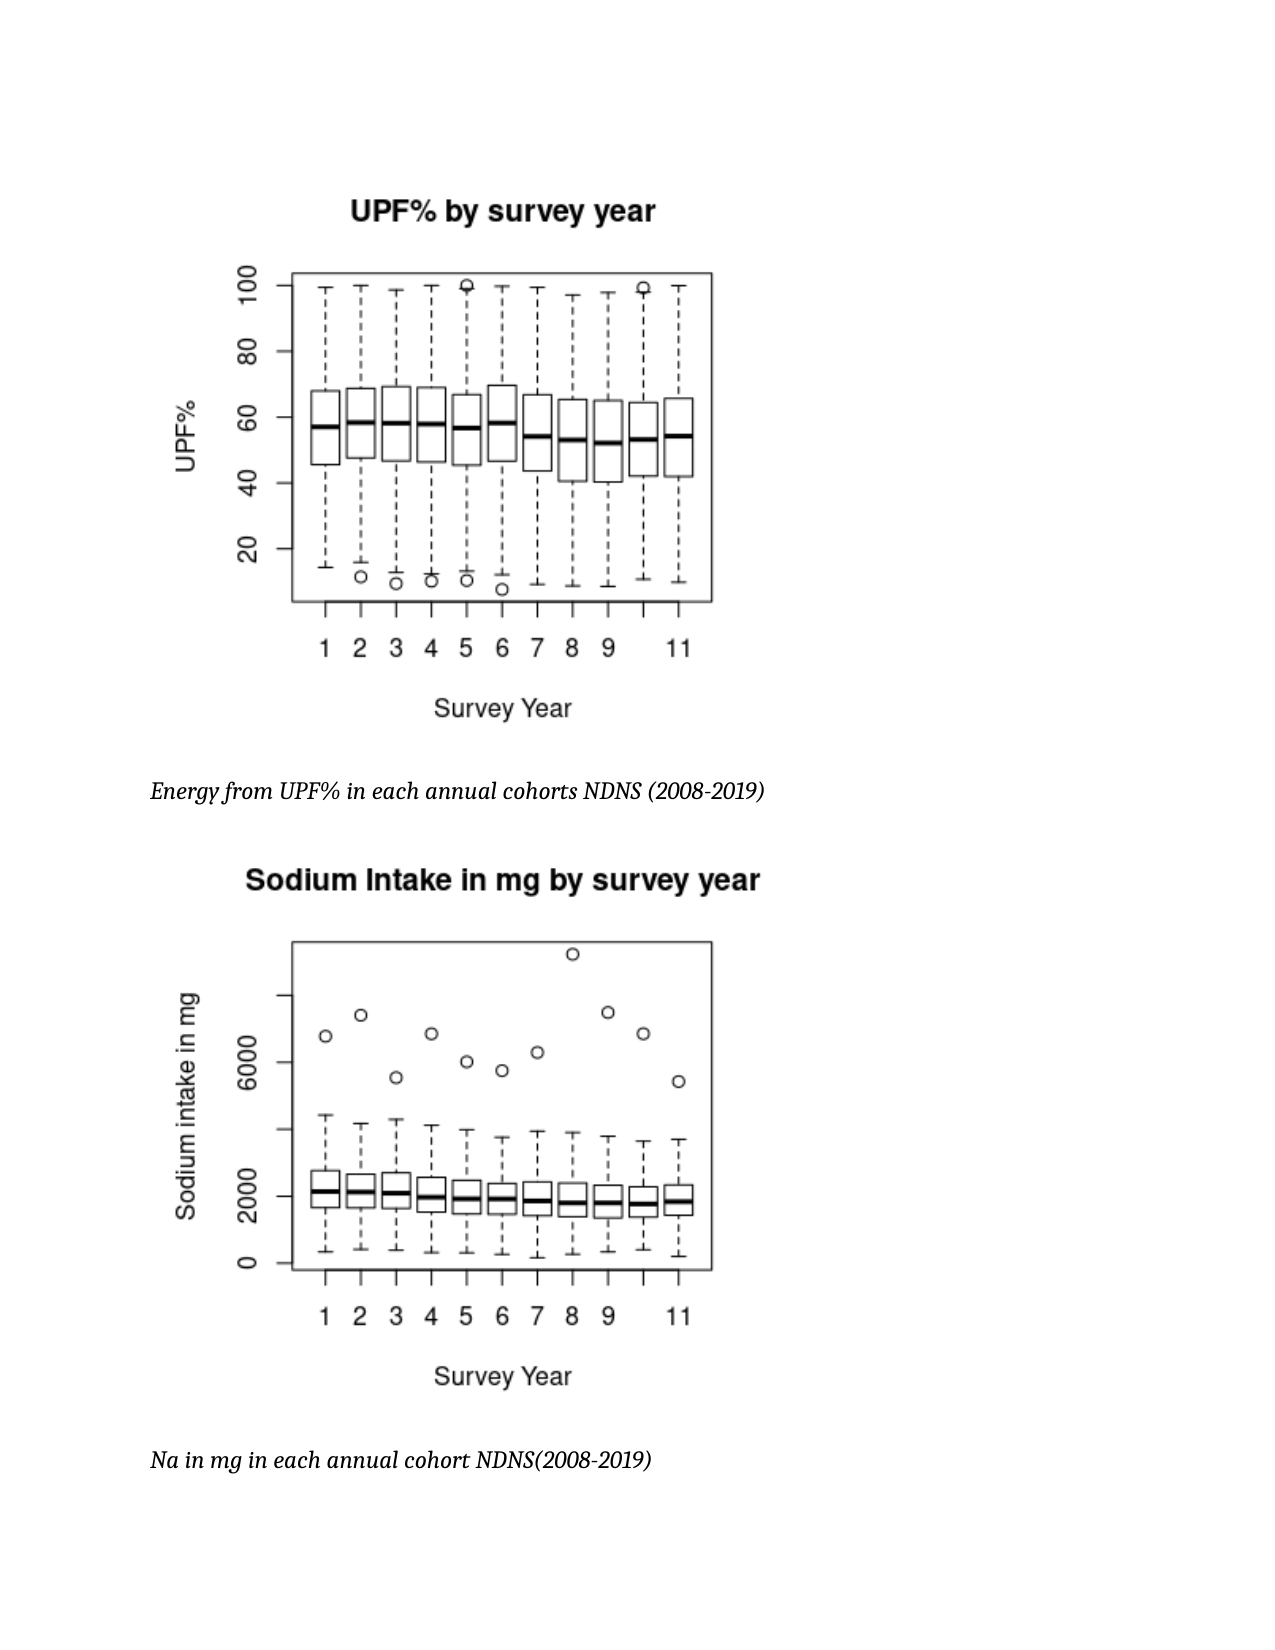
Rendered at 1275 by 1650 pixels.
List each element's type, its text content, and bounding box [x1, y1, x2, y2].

picture [168, 150, 776, 757]
text Na in mg in each annual cohort NDNS(2008-2019) [150, 1446, 1125, 1474]
picture [168, 818, 776, 1425]
text Energy from UPF% in each annual cohorts NDNS (2008-2019) [150, 777, 1125, 806]
